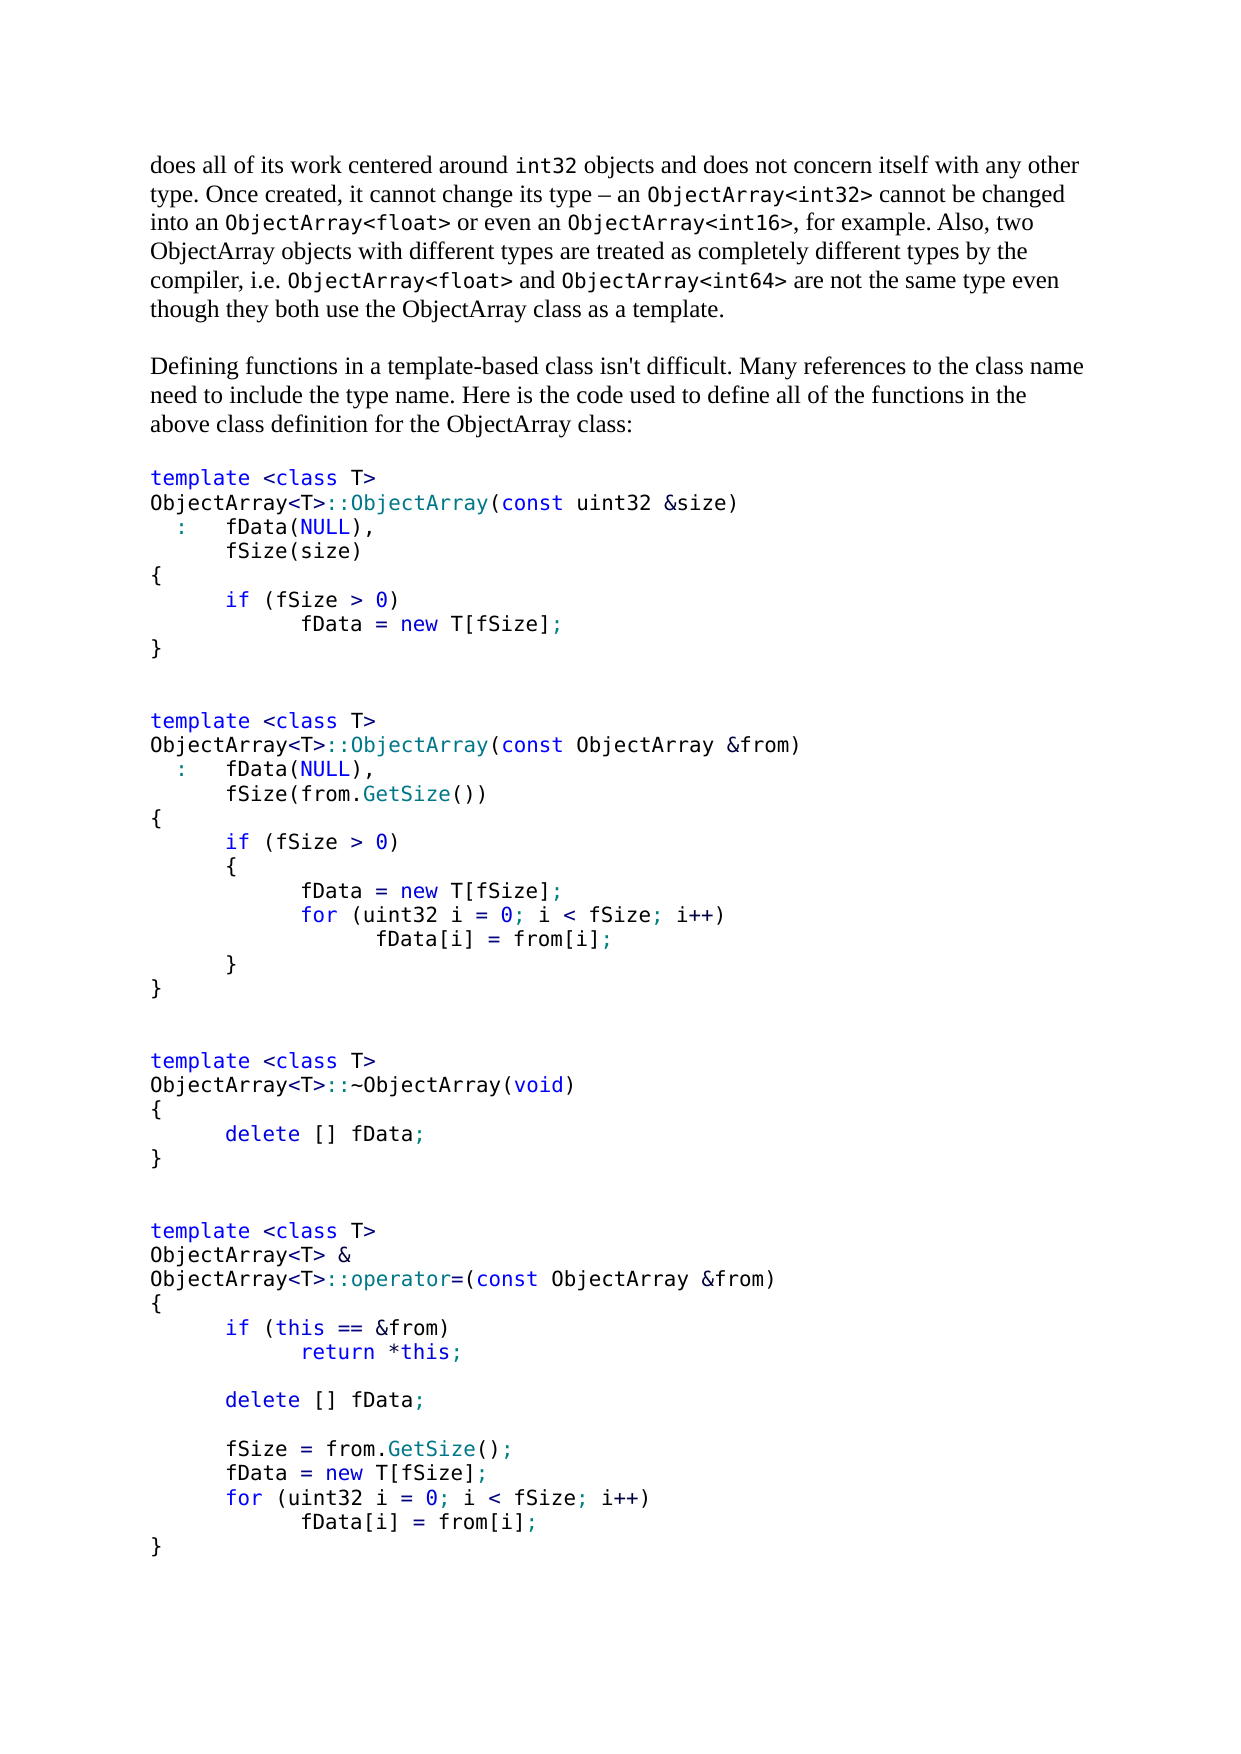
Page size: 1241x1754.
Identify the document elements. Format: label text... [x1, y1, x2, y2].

text does all of its work centered around int32 objects and does not concern itself with any other type. Once created, it cannot change its type – an ObjectArray<int32> cannot be changed into an ObjectArray<float> or even an ObjectArray<int16>, for example. Also, two ObjectArray objects with different types are treated as completely different types by the compiler, i.e. ObjectArray<float> and ObjectArray<int64> are not the same type even though they both use the ObjectArray class as a template. [150, 150, 1090, 322]
text fSize(from.GetSize()) [150, 782, 1090, 806]
text return *this; [150, 1340, 1090, 1364]
text fData[i] = from[i]; [150, 1510, 1090, 1534]
text } [150, 952, 1090, 976]
text fSize(size) [150, 539, 1090, 563]
text ObjectArray<T>::operator=(const ObjectArray &from) [150, 1267, 1090, 1291]
text for (uint32 i = 0; i < fSize; i++) [150, 903, 1090, 927]
text template <class T> [150, 1049, 1090, 1073]
text fSize = from.GetSize(); [150, 1437, 1090, 1461]
text : fData(NULL), [150, 515, 1090, 539]
text delete [] fData; [150, 1388, 1090, 1413]
text fData[i] = from[i]; [150, 927, 1090, 952]
text ObjectArray<T>::ObjectArray(const uint32 &size) [150, 491, 1090, 515]
text fData = new T[fSize]; [150, 879, 1090, 903]
text { [150, 806, 1090, 830]
text ObjectArray<T>::~ObjectArray(void) [150, 1073, 1090, 1097]
text { [150, 563, 1090, 588]
text template <class T> [150, 466, 1090, 491]
text delete [] fData; [150, 1122, 1090, 1146]
text { [150, 1097, 1090, 1122]
text } [150, 976, 1090, 1000]
text template <class T> [150, 1219, 1090, 1243]
text for (uint32 i = 0; i < fSize; i++) [150, 1486, 1090, 1510]
text { [150, 854, 1090, 879]
text } [150, 636, 1090, 660]
text template <class T> [150, 709, 1090, 733]
text { [150, 1291, 1090, 1316]
text ObjectArray<T>::ObjectArray(const ObjectArray &from) [150, 733, 1090, 757]
text if (this == &from) [150, 1316, 1090, 1340]
text fData = new T[fSize]; [150, 1461, 1090, 1486]
text Defining functions in a template-based class isn't difficult. Many references to the class name need to include the type name. Here is the code used to define all of the functions in the above class definition for the ObjectArray class: [150, 351, 1090, 437]
text fData = new T[fSize]; [150, 612, 1090, 636]
text } [150, 1534, 1090, 1558]
text : fData(NULL), [150, 757, 1090, 782]
text } [150, 1146, 1090, 1170]
text if (fSize > 0) [150, 588, 1090, 612]
text if (fSize > 0) [150, 830, 1090, 854]
text ObjectArray<T> & [150, 1243, 1090, 1267]
